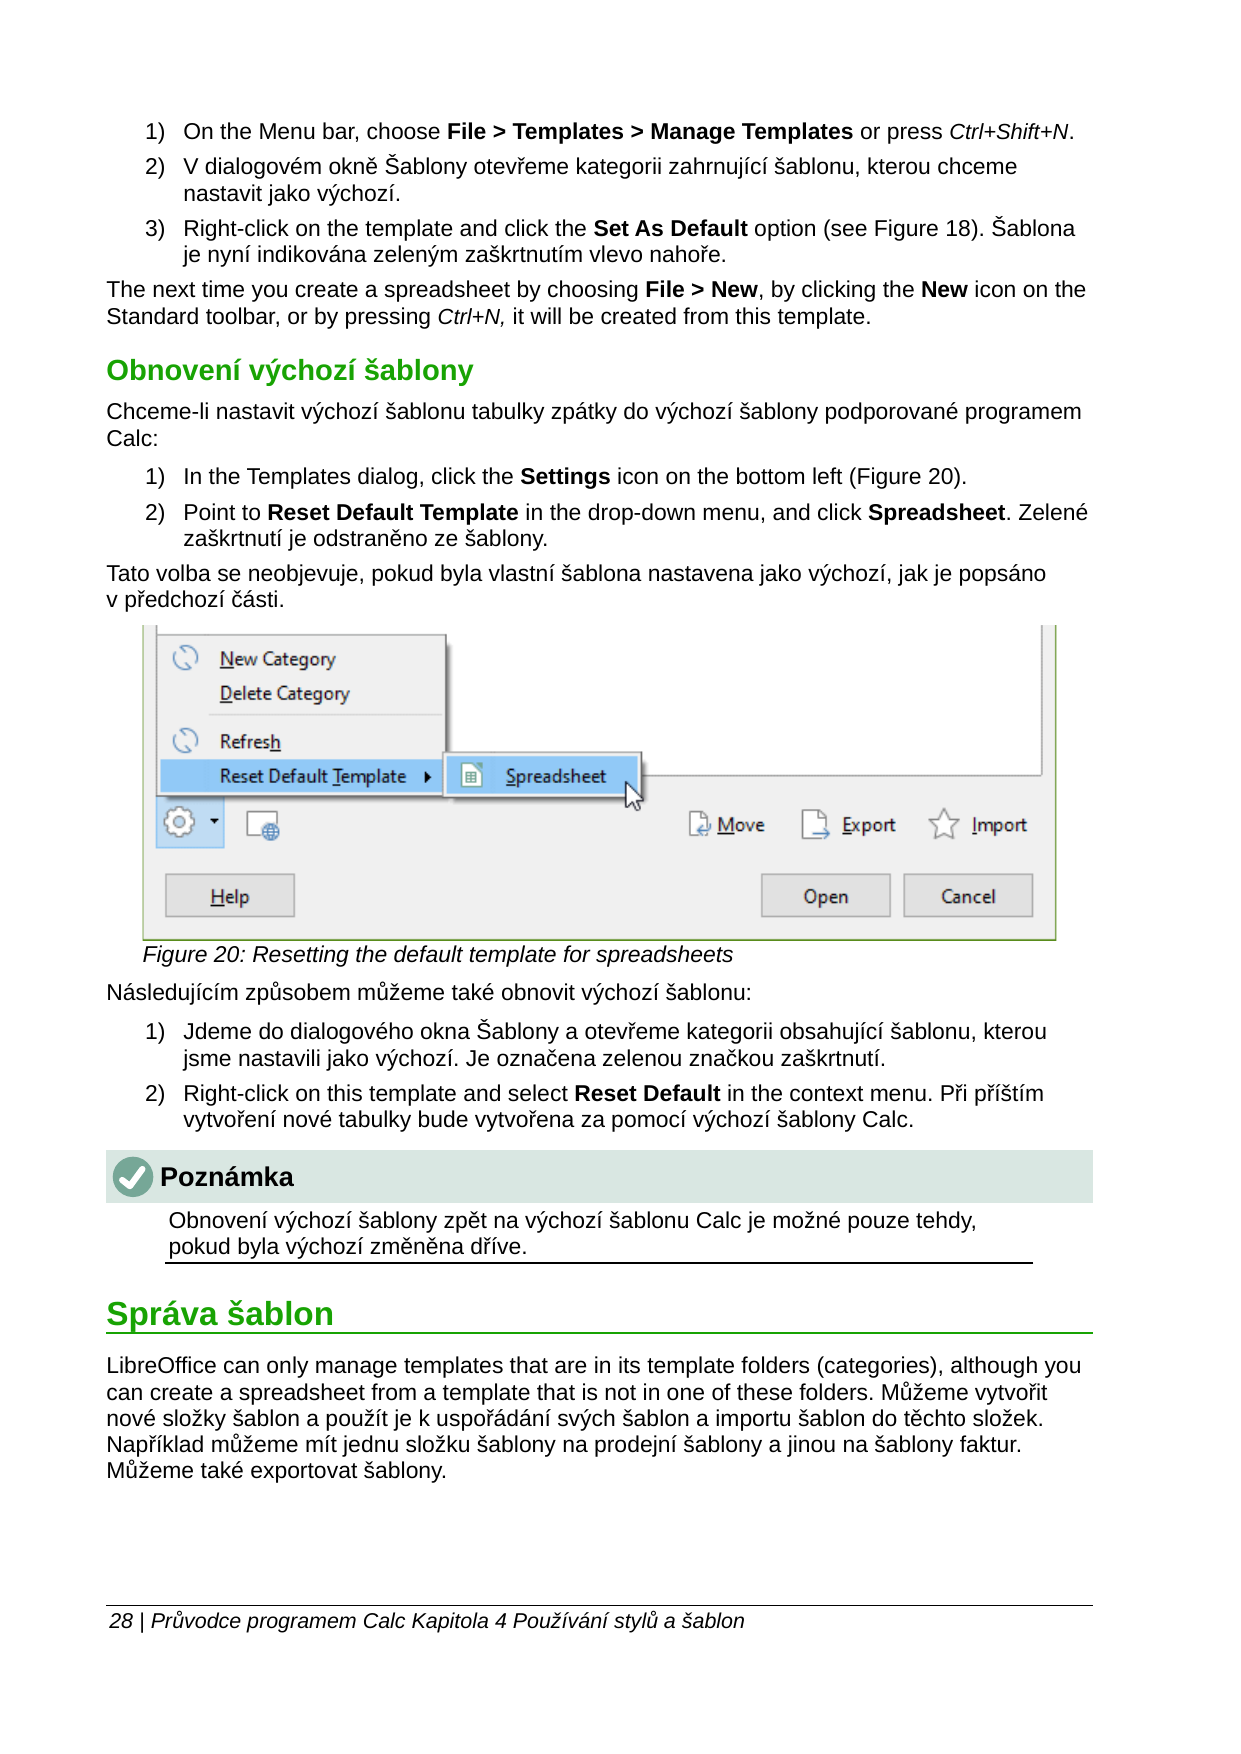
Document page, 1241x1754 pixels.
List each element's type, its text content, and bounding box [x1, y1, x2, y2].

list In the Templates dialog, click the Settings icon on the bottom left (Figure 20). [165, 463, 1093, 490]
list Jdeme do dialogového okna Šablony a otevřeme kategorii obsahující šablonu, kterou jsme nastavili jako výchozí. Je označena zelenou značkou zaškrtnutí. [165, 1018, 1093, 1071]
subtitle Poznámka [106, 1150, 1093, 1203]
picture [142, 625, 1057, 941]
list Chceme-li nastavit výchozí šablonu tabulky zpátky do výchozí šablony podporované programem Calc: [106, 398, 1093, 451]
list Right-click on this template and select Reset Default in the context menu. Při příštím vytvoření nové tabulky bude vytvořena za pomocí výchozí šablony Calc. [165, 1080, 1093, 1132]
text Obnovení výchozí šablony zpět na výchozí šablonu Calc je možné pouze tehdy, pokud byla výchozí změněna dříve. [165, 1203, 1033, 1262]
list V dialogovém okně Šablony otevřeme kategorii zahrnující šablonu, kterou chceme nastavit jako výchozí. [165, 153, 1093, 206]
text Figure 20: Resetting the default template for spreadsheets [142, 941, 1056, 967]
list Right-click on the template and click the Set As Default option (see Figure 18). Šablona je nyní indikována zeleným zaškrtnutím vlevo nahoře. [165, 215, 1093, 268]
text Tato volba se neobjevuje, pokud byla vlastní šablona nastavena jako výchozí, jak je popsáno v předchozí části. [106, 560, 1093, 613]
list Následujícím způsobem můžeme také obnovit výchozí šablonu: [106, 979, 1093, 1006]
text LibreOffice can only manage templates that are in its template folders (categories), although you can create a spreadsheet from a template that is not in one of these folders. Můžeme vytvořit nové složky šablon a použít je k uspořádání svých šablon a importu šablon do těchto složek. Například můžeme mít jednu složku šablony na prodejní šablony a jinou na šablony faktur. Můžeme také exportovat šablony. [106, 1352, 1093, 1484]
list On the Menu bar, choose File > Templates > Manage Templates or press Ctrl+Shift+N. [165, 118, 1093, 144]
list Point to Reset Default Template in the drop-down menu, and click Spreadsheet. Zelené zaškrtnutí je odstraněno ze šablony. [165, 498, 1093, 551]
text The next time you create a spreadsheet by choosing File > New, by clicking the New icon on the Standard toolbar, or by pressing Ctrl+N, it will be created from this template. [106, 276, 1093, 329]
subtitle Obnovení výchozí šablony [106, 353, 1093, 386]
subtitle Správa šablon [106, 1294, 1093, 1332]
